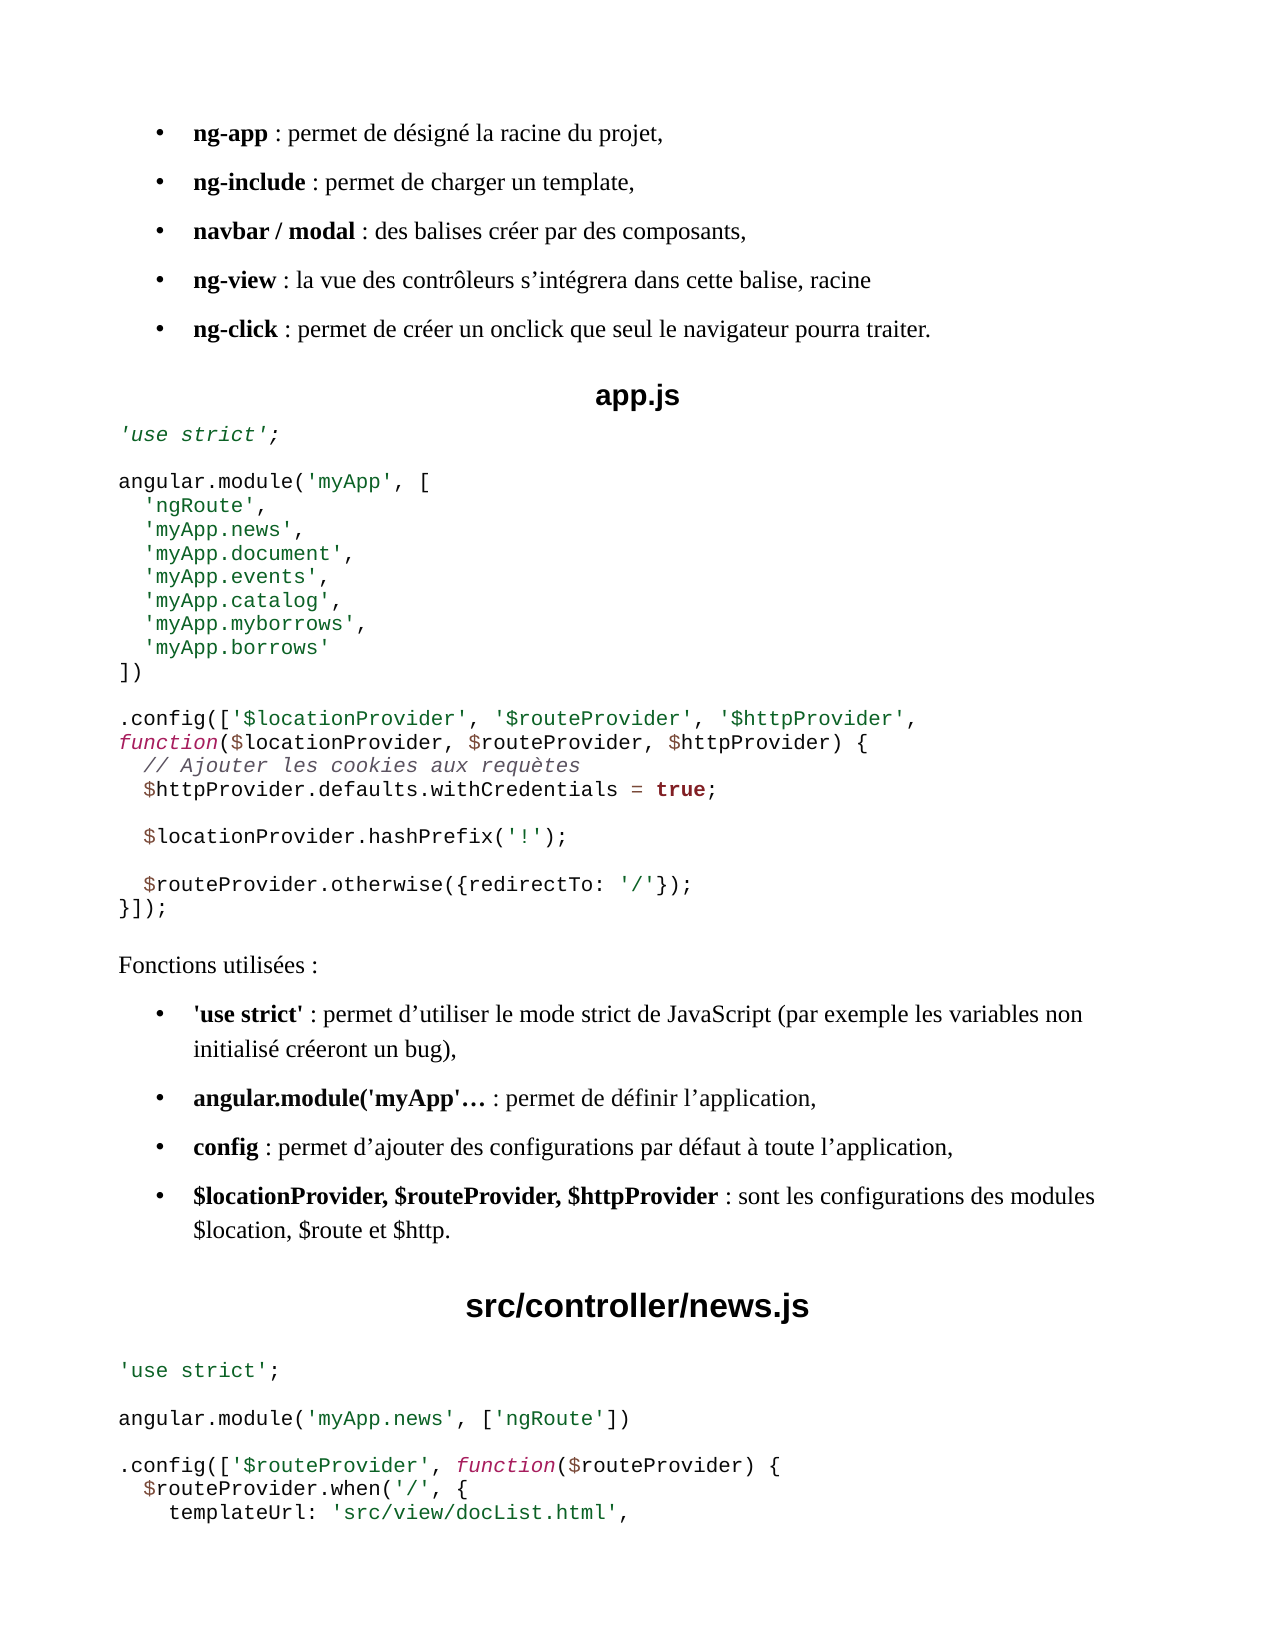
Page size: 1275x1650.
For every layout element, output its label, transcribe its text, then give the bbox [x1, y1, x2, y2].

text $routeProvider.when('/', { [118, 1478, 1157, 1502]
text 'myApp.news', [118, 519, 1157, 542]
text 'myApp.myborrows', [118, 613, 1157, 637]
subtitle app.js [118, 378, 1157, 412]
list ng-click : permet de créer un onclick que seul le navigateur pourra traiter. [156, 314, 1157, 343]
text 'myApp.catalog', [118, 590, 1157, 613]
list $locationProvider, $routeProvider, $httpProvider : sont les configurations des modules $location, $route et $http. [156, 1181, 1157, 1244]
list 'use strict' : permet d’utiliser le mode strict de JavaScript (par exemple les variables non initialisé créeront un bug), [156, 999, 1157, 1063]
text 'myApp.borrows' [118, 637, 1157, 661]
text 'use strict'; [118, 424, 1157, 448]
list ng-view : la vue des contrôleurs s’intégrera dans cette balise, racine [156, 265, 1157, 294]
text 'myApp.events', [118, 566, 1157, 590]
subtitle src/controller/news.js [118, 1285, 1157, 1324]
text $routeProvider.otherwise({redirectTo: '/'}); [118, 873, 1157, 897]
list config : permet d’ajouter des configurations par défaut à toute l’application, [156, 1132, 1157, 1161]
text angular.module('myApp', [ [118, 472, 1157, 495]
text 'use strict'; [118, 1360, 1157, 1384]
text 'ngRoute', [118, 495, 1157, 519]
text $locationProvider.hashPrefix('!'); [118, 826, 1157, 850]
list angular.module('myApp'… : permet de définir l’application, [156, 1083, 1157, 1112]
text $httpProvider.defaults.withCredentials = true; [118, 779, 1157, 803]
list ng-include : permet de charger un template, [156, 167, 1157, 196]
list navbar / modal : des balises créer par des composants, [156, 216, 1157, 245]
text ]) [118, 661, 1157, 684]
text angular.module('myApp.news', ['ngRoute']) [118, 1407, 1157, 1431]
text .config(['$locationProvider', '$routeProvider', '$httpProvider', function($locationProvider, $routeProvider, $httpProvider) { [118, 708, 1157, 755]
text }]); [118, 897, 1157, 921]
text templateUrl: 'src/view/docList.html', [118, 1502, 1157, 1526]
text // Ajouter les cookies aux requètes [118, 755, 1157, 779]
text 'myApp.document', [118, 542, 1157, 566]
text Fonctions utilisées : [118, 950, 1157, 979]
list ng-app : permet de désigné la racine du projet, [156, 118, 1157, 147]
text .config(['$routeProvider', function($routeProvider) { [118, 1455, 1157, 1478]
